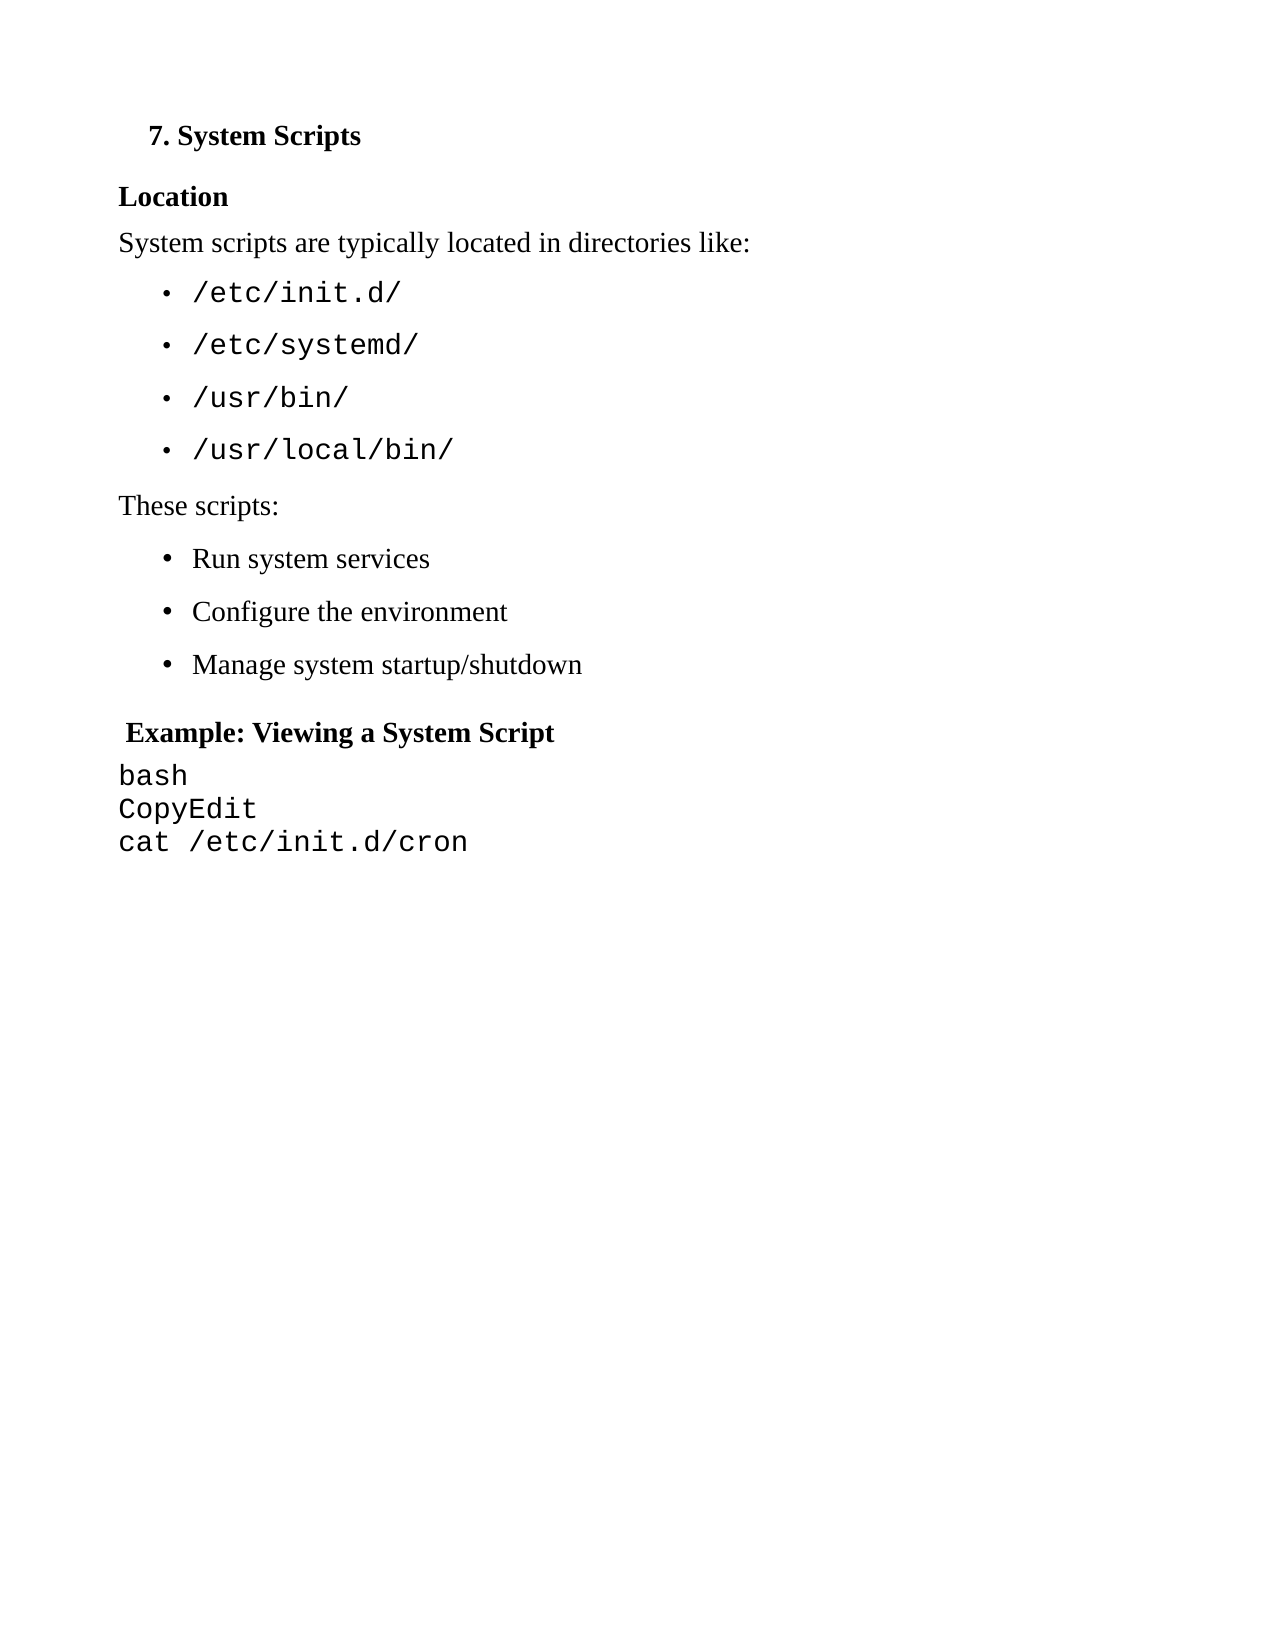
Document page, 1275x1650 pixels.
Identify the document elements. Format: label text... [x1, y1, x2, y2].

list Manage system startup/shutdown [162, 647, 1157, 681]
list /usr/local/bin/ [162, 435, 1157, 468]
subtitle Location [118, 179, 1157, 212]
text These scripts: [118, 488, 1157, 521]
subtitle 🔹 7. System Scripts [118, 118, 1157, 152]
text System scripts are typically located in directories like: [118, 225, 1157, 258]
list /etc/systemd/ [162, 330, 1157, 363]
list Configure the environment [162, 594, 1157, 628]
list Run system services [162, 541, 1157, 575]
text cat /etc/init.d/cron [118, 827, 1157, 860]
list /usr/bin/ [162, 383, 1157, 416]
text CopyEdit [118, 794, 1157, 827]
list /etc/init.d/ [162, 278, 1157, 311]
subtitle Example: Viewing a System Script [118, 715, 1157, 749]
text bash [118, 761, 1157, 794]
